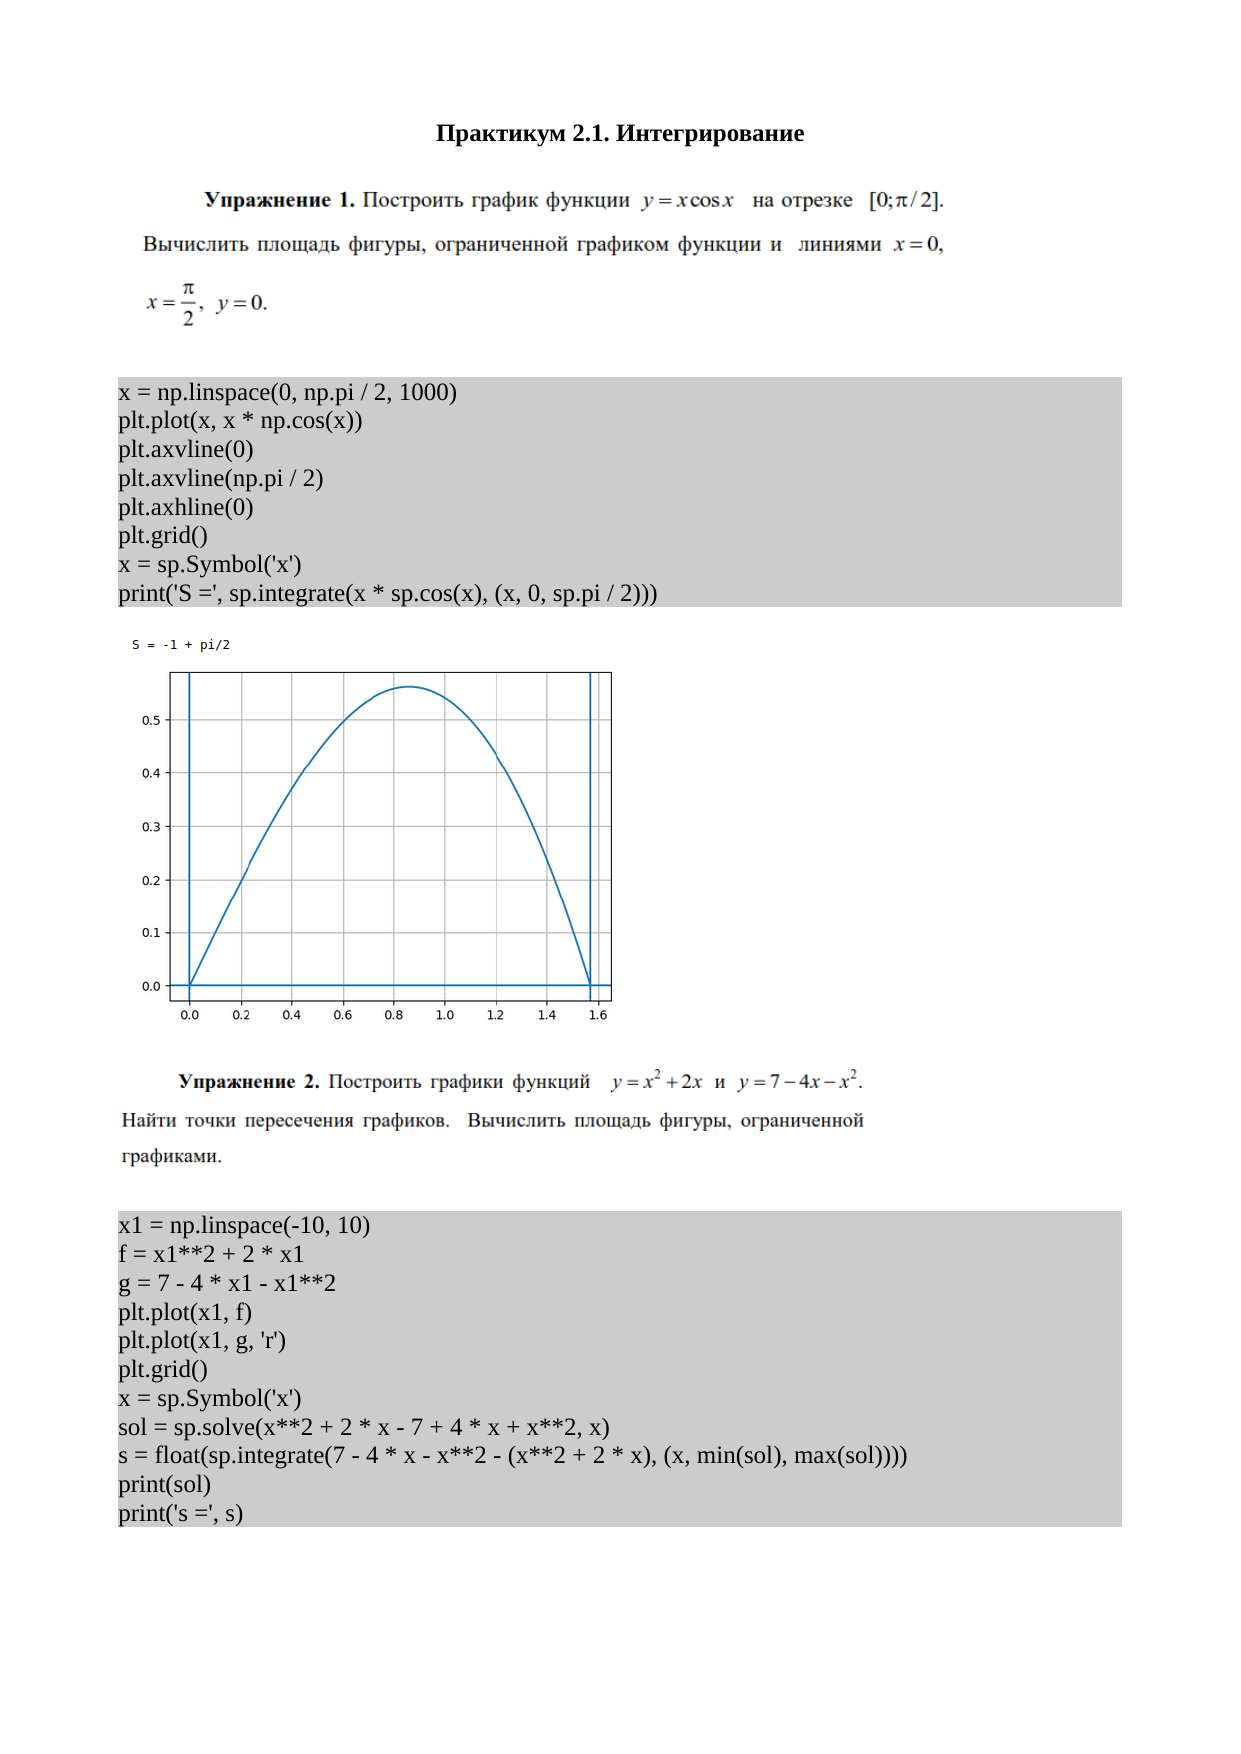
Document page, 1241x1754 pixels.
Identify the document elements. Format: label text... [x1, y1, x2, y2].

text plt.axvline(0) [118, 434, 1122, 463]
picture [135, 183, 965, 338]
picture [124, 635, 621, 1031]
text plt.grid() [118, 1354, 1122, 1383]
text print('s =', s) [118, 1498, 1122, 1527]
text x = sp.Symbol('x') [118, 1383, 1122, 1412]
text s = float(sp.integrate(7 - 4 * x - x**2 - (x**2 + 2 * x), (x, min(sol), max(sol)))) [118, 1441, 1122, 1469]
picture [107, 1066, 874, 1180]
text Практикум 2.1. Интегрирование [118, 118, 1122, 147]
text plt.axhline(0) [118, 492, 1122, 521]
text x = np.linspace(0, np.pi / 2, 1000) [118, 377, 1122, 406]
text print('S =', sp.integrate(x * sp.cos(x), (x, 0, sp.pi / 2))) [118, 578, 1122, 607]
text x = sp.Symbol('x') [118, 549, 1122, 578]
text plt.plot(x1, g, 'r') [118, 1326, 1122, 1354]
text plt.grid() [118, 521, 1122, 549]
text print(sol) [118, 1469, 1122, 1498]
text x1 = np.linspace(-10, 10) [118, 1211, 1122, 1239]
text plt.plot(x, x * np.cos(x)) [118, 406, 1122, 434]
text f = x1**2 + 2 * x1 [118, 1239, 1122, 1268]
text plt.axvline(np.pi / 2) [118, 463, 1122, 492]
text g = 7 - 4 * x1 - x1**2 [118, 1268, 1122, 1297]
text sol = sp.solve(x**2 + 2 * x - 7 + 4 * x + x**2, x) [118, 1412, 1122, 1441]
text plt.plot(x1, f) [118, 1297, 1122, 1326]
